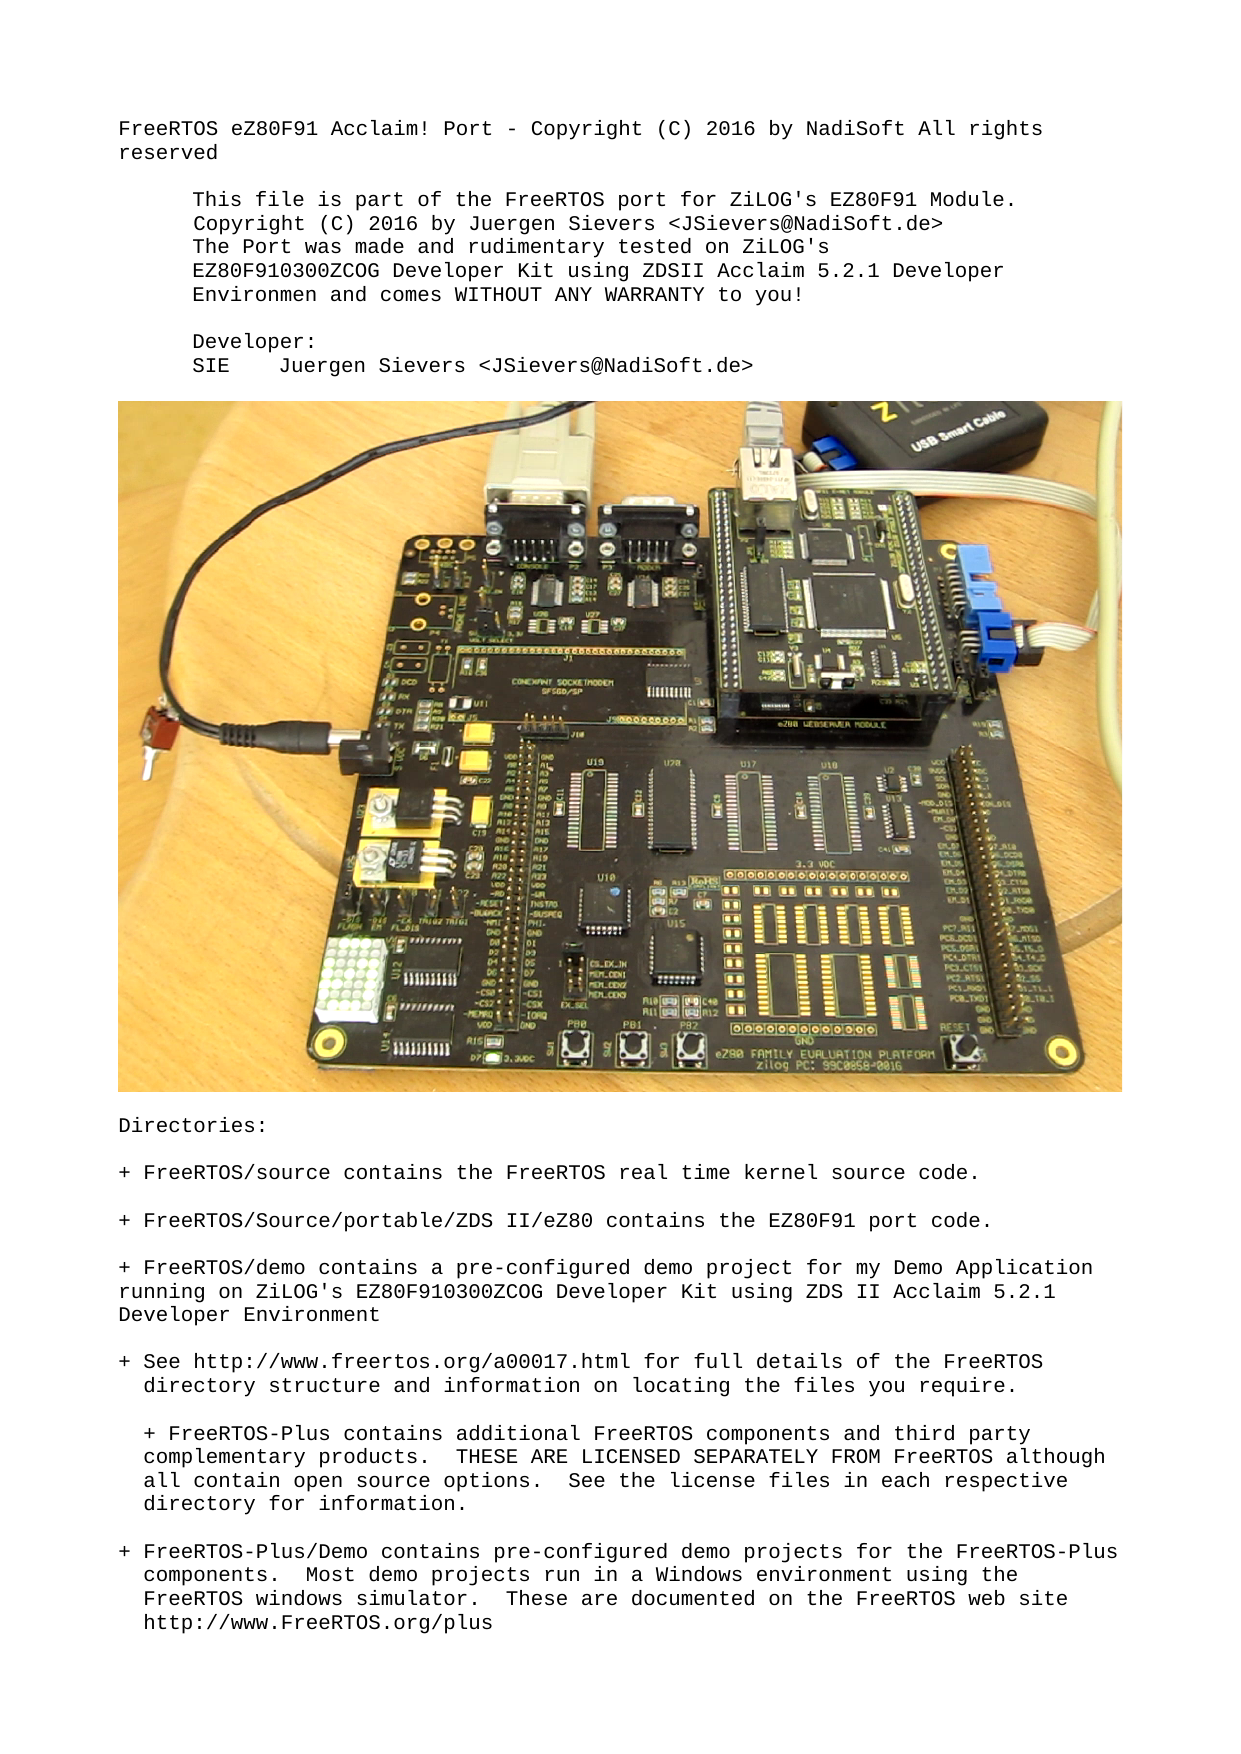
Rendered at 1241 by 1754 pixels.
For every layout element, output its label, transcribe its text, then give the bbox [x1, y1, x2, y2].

text FreeRTOS windows simulator. These are documented on the FreeRTOS web site [118, 1588, 1122, 1612]
text + FreeRTOS-Plus contains additional FreeRTOS components and third party [118, 1422, 1122, 1446]
text SIE Juergen Sievers <JSievers@NadiSoft.de> [118, 354, 1122, 378]
text Directories: [118, 1115, 1122, 1139]
text complementary products. THESE ARE LICENSED SEPARATELY FROM FreeRTOS although [118, 1446, 1122, 1470]
text Environmen and comes WITHOUT ANY WARRANTY to you! [118, 284, 1122, 307]
text + See http://www.freertos.org/a00017.html for full details of the FreeRTOS [118, 1352, 1122, 1375]
text Copyright (C) 2016 by Juergen Sievers <JSievers@NadiSoft.de> [118, 213, 1122, 236]
text directory structure and information on locating the files you require. [118, 1375, 1122, 1399]
text components. Most demo projects run in a Windows environment using the [118, 1564, 1122, 1588]
picture [118, 401, 1123, 1092]
text This file is part of the FreeRTOS port for ZiLOG's EZ80F91 Module. [118, 189, 1122, 213]
text directory for information. [118, 1493, 1122, 1517]
text all contain open source options. See the license files in each respective [118, 1470, 1122, 1493]
text http://www.FreeRTOS.org/plus [118, 1612, 1122, 1635]
text + FreeRTOS-Plus/Demo contains pre-configured demo projects for the FreeRTOS-Plus [118, 1541, 1122, 1564]
text Developer: [118, 331, 1122, 354]
text EZ80F910300ZCOG Developer Kit using ZDSII Acclaim 5.2.1 Developer [118, 260, 1122, 284]
text The Port was made and rudimentary tested on ZiLOG's [118, 236, 1122, 260]
text FreeRTOS eZ80F91 Acclaim! Port - Copyright (C) 2016 by NadiSoft All rights reserved [118, 118, 1122, 165]
text + FreeRTOS/source contains the FreeRTOS real time kernel source code. [118, 1162, 1122, 1186]
text + FreeRTOS/Source/portable/ZDS II/eZ80 contains the EZ80F91 port code. [118, 1210, 1122, 1233]
text + FreeRTOS/demo contains a pre-configured demo project for my Demo Application running on ZiLOG's EZ80F910300ZCOG Developer Kit using ZDS II Acclaim 5.2.1 Developer Environment [118, 1257, 1122, 1328]
